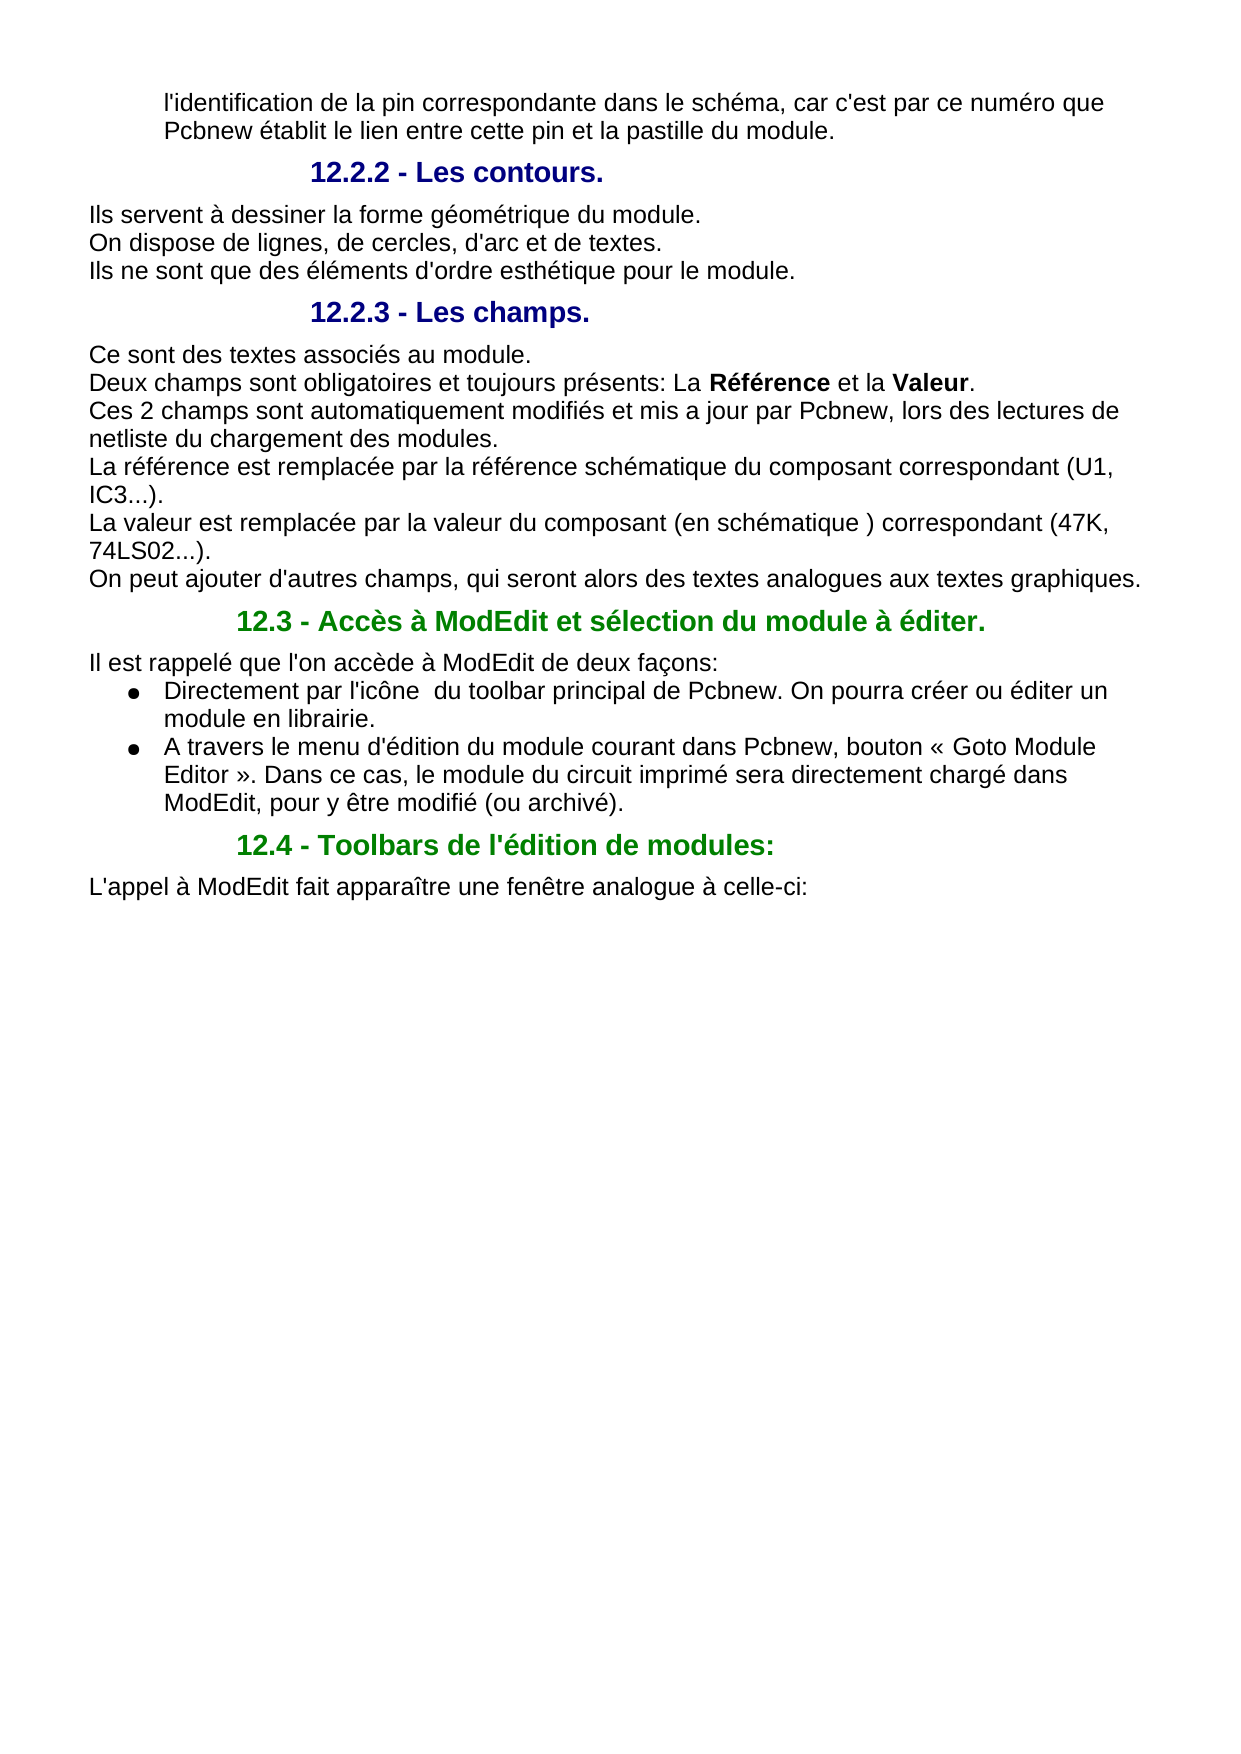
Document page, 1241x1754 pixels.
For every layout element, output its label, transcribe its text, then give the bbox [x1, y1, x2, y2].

text Deux champs sont obligatoires et toujours présents: La Référence et la Valeur. [88, 369, 1152, 397]
list l'identification de la pin correspondante dans le schéma, car c'est par ce numéro que Pcbnew établit le lien entre cette pin et la pastille du module. [126, 88, 1152, 144]
list A travers le menu d'édition du module courant dans Pcbnew, bouton « Goto Module Editor ». Dans ce cas, le module du circuit imprimé sera directement chargé dans ModEdit, pour y être modifié (ou archivé). [126, 733, 1152, 817]
subtitle Les contours. [236, 156, 1152, 189]
text On peut ajouter d'autres champs, qui seront alors des textes analogues aux textes graphiques. [88, 565, 1152, 593]
list Directement par l'icône du toolbar principal de Pcbnew. On pourra créer ou éditer un module en librairie. [126, 677, 1152, 733]
text Ce sont des textes associés au module. [88, 341, 1152, 369]
text La référence est remplacée par la référence schématique du composant correspondant (U1, IC3...). [88, 453, 1152, 509]
text Ils servent à dessiner la forme géométrique du module. [88, 201, 1152, 229]
text Ces 2 champs sont automatiquement modifiés et mis a jour par Pcbnew, lors des lectures de netliste du chargement des modules. [88, 397, 1152, 453]
text Ils ne sont que des éléments d'ordre esthétique pour le module. [88, 257, 1152, 285]
subtitle Les champs. [236, 296, 1152, 329]
subtitle Accès à ModEdit et sélection du module à éditer. [162, 605, 1152, 637]
text La valeur est remplacée par la valeur du composant (en schématique ) correspondant (47K, 74LS02...). [88, 509, 1152, 565]
text L'appel à ModEdit fait apparaître une fenêtre analogue à celle-ci: [88, 873, 1152, 901]
subtitle Toolbars de l'édition de modules: [162, 829, 1152, 861]
text On dispose de lignes, de cercles, d'arc et de textes. [88, 229, 1152, 257]
text Il est rappelé que l'on accède à ModEdit de deux façons: [88, 649, 1152, 677]
